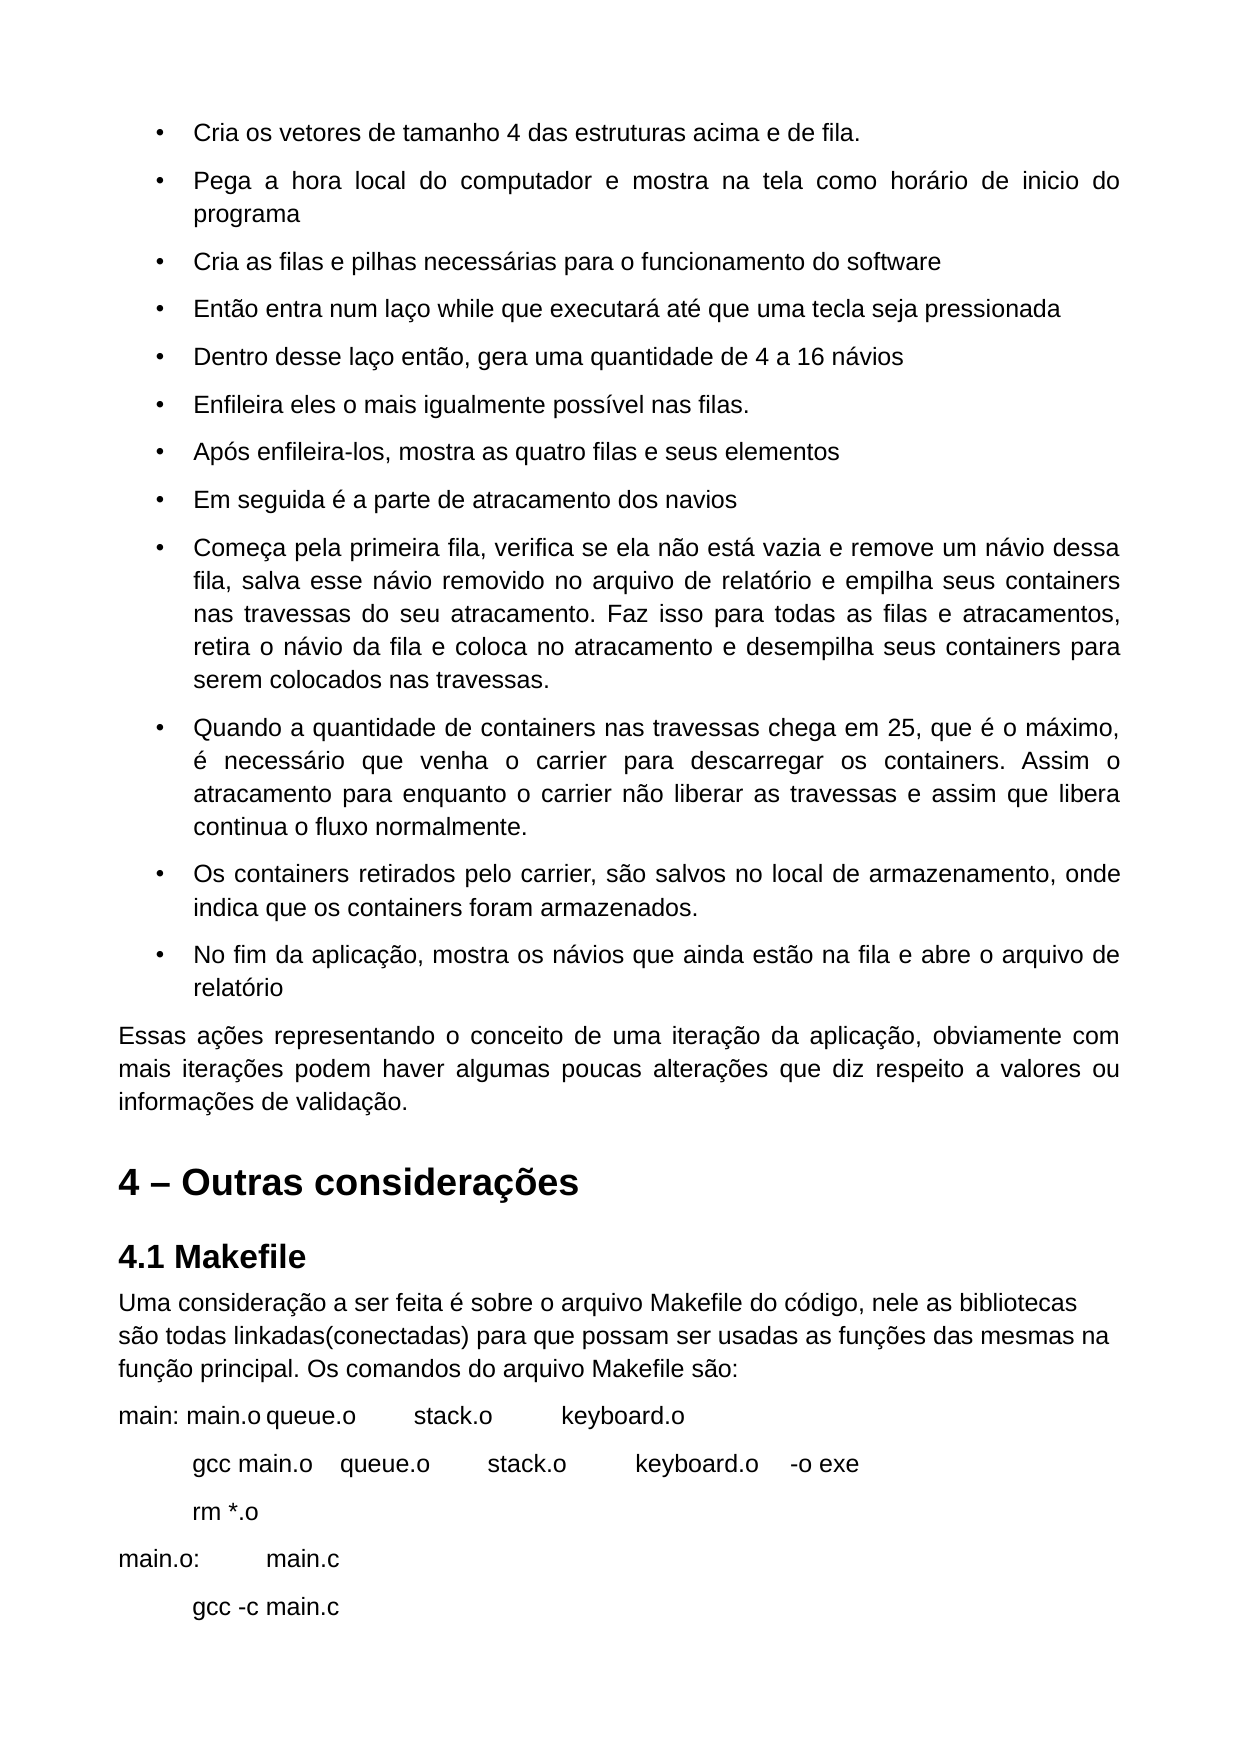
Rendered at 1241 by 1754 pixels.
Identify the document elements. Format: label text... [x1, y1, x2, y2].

text main: main.o queue.o stack.o keyboard.o [118, 1401, 1122, 1430]
subtitle 4.1 Makefile [118, 1236, 1122, 1275]
subtitle 4 – Outras considerações [118, 1159, 1122, 1203]
list Quando a quantidade de containers nas travessas chega em 25, que é o máximo, é necessário que venha o carrier para descarregar os containers. Assim o atracamento para enquanto o carrier não liberar as travessas e assim que libera continua o fluxo normalmente. [156, 713, 1122, 841]
text gcc -c main.c [118, 1592, 1122, 1620]
list Começa pela primeira fila, verifica se ela não está vazia e remove um návio dessa fila, salva esse návio removido no arquivo de relatório e empilha seus containers nas travessas do seu atracamento. Faz isso para todas as filas e atracamentos, retira o návio da fila e coloca no atracamento e desempilha seus containers para serem colocados nas travessas. [156, 533, 1122, 694]
list Cria os vetores de tamanho 4 das estruturas acima e de fila. [156, 118, 1122, 147]
list Então entra num laço while que executará até que uma tecla seja pressionada [156, 294, 1122, 323]
list Os containers retirados pelo carrier, são salvos no local de armazenamento, onde indica que os containers foram armazenados. [156, 859, 1122, 921]
text Uma consideração a ser feita é sobre o arquivo Makefile do código, nele as bibliotecas são todas linkadas(conectadas) para que possam ser usadas as funções das mesmas na função principal. Os comandos do arquivo Makefile são: [118, 1288, 1122, 1382]
list Pega a hora local do computador e mostra na tela como horário de inicio do programa [156, 166, 1122, 228]
list Cria as filas e pilhas necessárias para o funcionamento do software [156, 247, 1122, 275]
text main.o: main.c [118, 1544, 1122, 1573]
list Enfileira eles o mais igualmente possível nas filas. [156, 390, 1122, 418]
list Em seguida é a parte de atracamento dos navios [156, 485, 1122, 514]
text rm *.o [118, 1496, 1122, 1525]
list Dentro desse laço então, gera uma quantidade de 4 a 16 návios [156, 342, 1122, 371]
text Essas ações representando o conceito de uma iteração da aplicação, obviamente com mais iterações podem haver algumas poucas alterações que diz respeito a valores ou informações de validação. [118, 1021, 1122, 1116]
list No fim da aplicação, mostra os návios que ainda estão na fila e abre o arquivo de relatório [156, 940, 1122, 1002]
text gcc main.o queue.o stack.o keyboard.o -o exe [118, 1449, 1122, 1478]
list Após enfileira-los, mostra as quatro filas e seus elementos [156, 437, 1122, 466]
